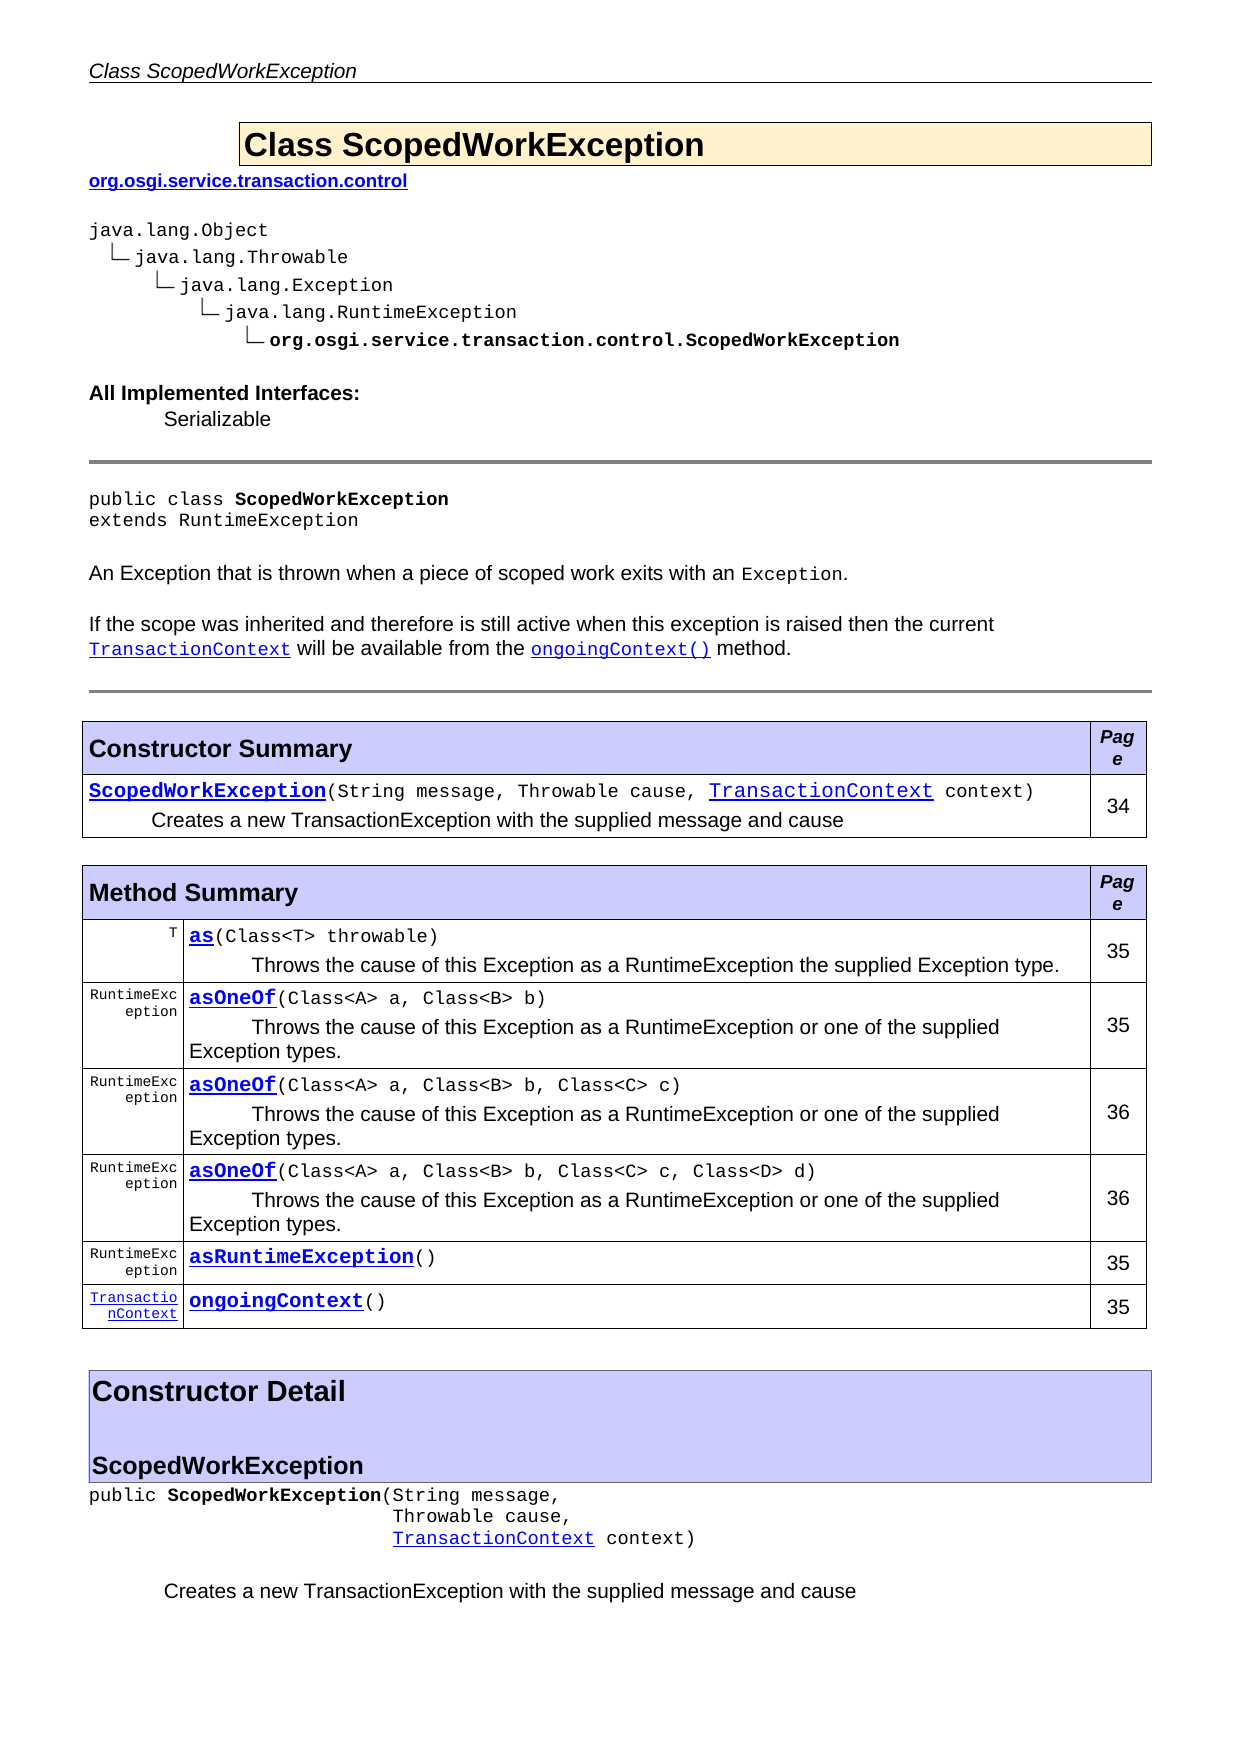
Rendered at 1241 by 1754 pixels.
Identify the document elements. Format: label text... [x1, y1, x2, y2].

table_header Method Summary [83, 866, 1090, 919]
table_cell 34 [1091, 920, 1146, 982]
table_cell 35 [1091, 1155, 1146, 1241]
subtitle ScopedWorkException [90, 1448, 1151, 1482]
text Creates a new TransactionException with the supplied message and cause [163, 1579, 1152, 1603]
table_cell TransactionContext [83, 1285, 183, 1328]
table_cell 34 [1091, 1242, 1146, 1284]
text org.osgi.service.transaction.control [88, 170, 1152, 191]
text An Exception that is thrown when a piece of scoped work exits with an Exception. [88, 561, 1152, 586]
table_cell RuntimeException [83, 1242, 183, 1284]
text java.lang.Object [88, 221, 1152, 242]
text java.lang.RuntimeException [88, 297, 1152, 324]
text java.lang.Throwable [88, 242, 1152, 269]
picture [111, 241, 135, 264]
table_cell T [83, 920, 183, 982]
table_cell asOneOf(Class<A> a, Class<B> b, Class<C> c, Class<D> d) Throws the cause of this Exception as a RuntimeException or one of the supplied Exception types. [184, 1155, 1090, 1241]
table_cell RuntimeException [83, 1069, 183, 1154]
table_cell 35 [1091, 1069, 1146, 1154]
text org.osgi.service.transaction.control.ScopedWorkException [88, 324, 1152, 352]
subtitle Constructor Detail [90, 1371, 1151, 1407]
table_cell 34 [1091, 983, 1146, 1068]
table_cell ScopedWorkException(String message, Throwable cause, TransactionContext context) Creates a new TransactionException with the supplied message and cause [83, 775, 1090, 837]
table_cell RuntimeException [83, 983, 183, 1068]
table_header Page [1091, 866, 1146, 919]
text public class ScopedWorkException [88, 489, 1152, 511]
table_cell asOneOf(Class<A> a, Class<B> b, Class<C> c) Throws the cause of this Exception as a RuntimeException or one of the supplied Exception types. [184, 1069, 1090, 1154]
table_cell asRuntimeException() [184, 1242, 1090, 1284]
table_cell 34 [1091, 1285, 1146, 1328]
table_cell RuntimeException [83, 1155, 183, 1241]
table_header Constructor Summary [83, 722, 1090, 774]
text If the scope was inherited and therefore is still active when this exception is raised then the current TransactionContext will be available from the ongoingContext() method. [88, 611, 1152, 661]
text Serializable [163, 407, 1152, 431]
picture [156, 269, 180, 292]
text java.lang.Exception [88, 269, 1152, 297]
table_cell asOneOf(Class<A> a, Class<B> b) Throws the cause of this Exception as a RuntimeException or one of the supplied Exception types. [184, 983, 1090, 1068]
picture [246, 324, 270, 347]
subtitle All Implemented Interfaces: [88, 381, 1152, 405]
subtitle Class ScopedWorkException [240, 123, 1151, 165]
picture [201, 296, 225, 319]
table_cell as(Class<T> throwable) Throws the cause of this Exception as a RuntimeException the supplied Exception type. [184, 920, 1090, 982]
table_header Page [1091, 722, 1146, 774]
text extends RuntimeException [88, 511, 1152, 532]
table_cell 33 [1091, 775, 1146, 837]
table_cell ongoingContext() [184, 1285, 1090, 1328]
text public ScopedWorkException(String message, Throwable cause, TransactionContext context) [88, 1486, 1152, 1550]
